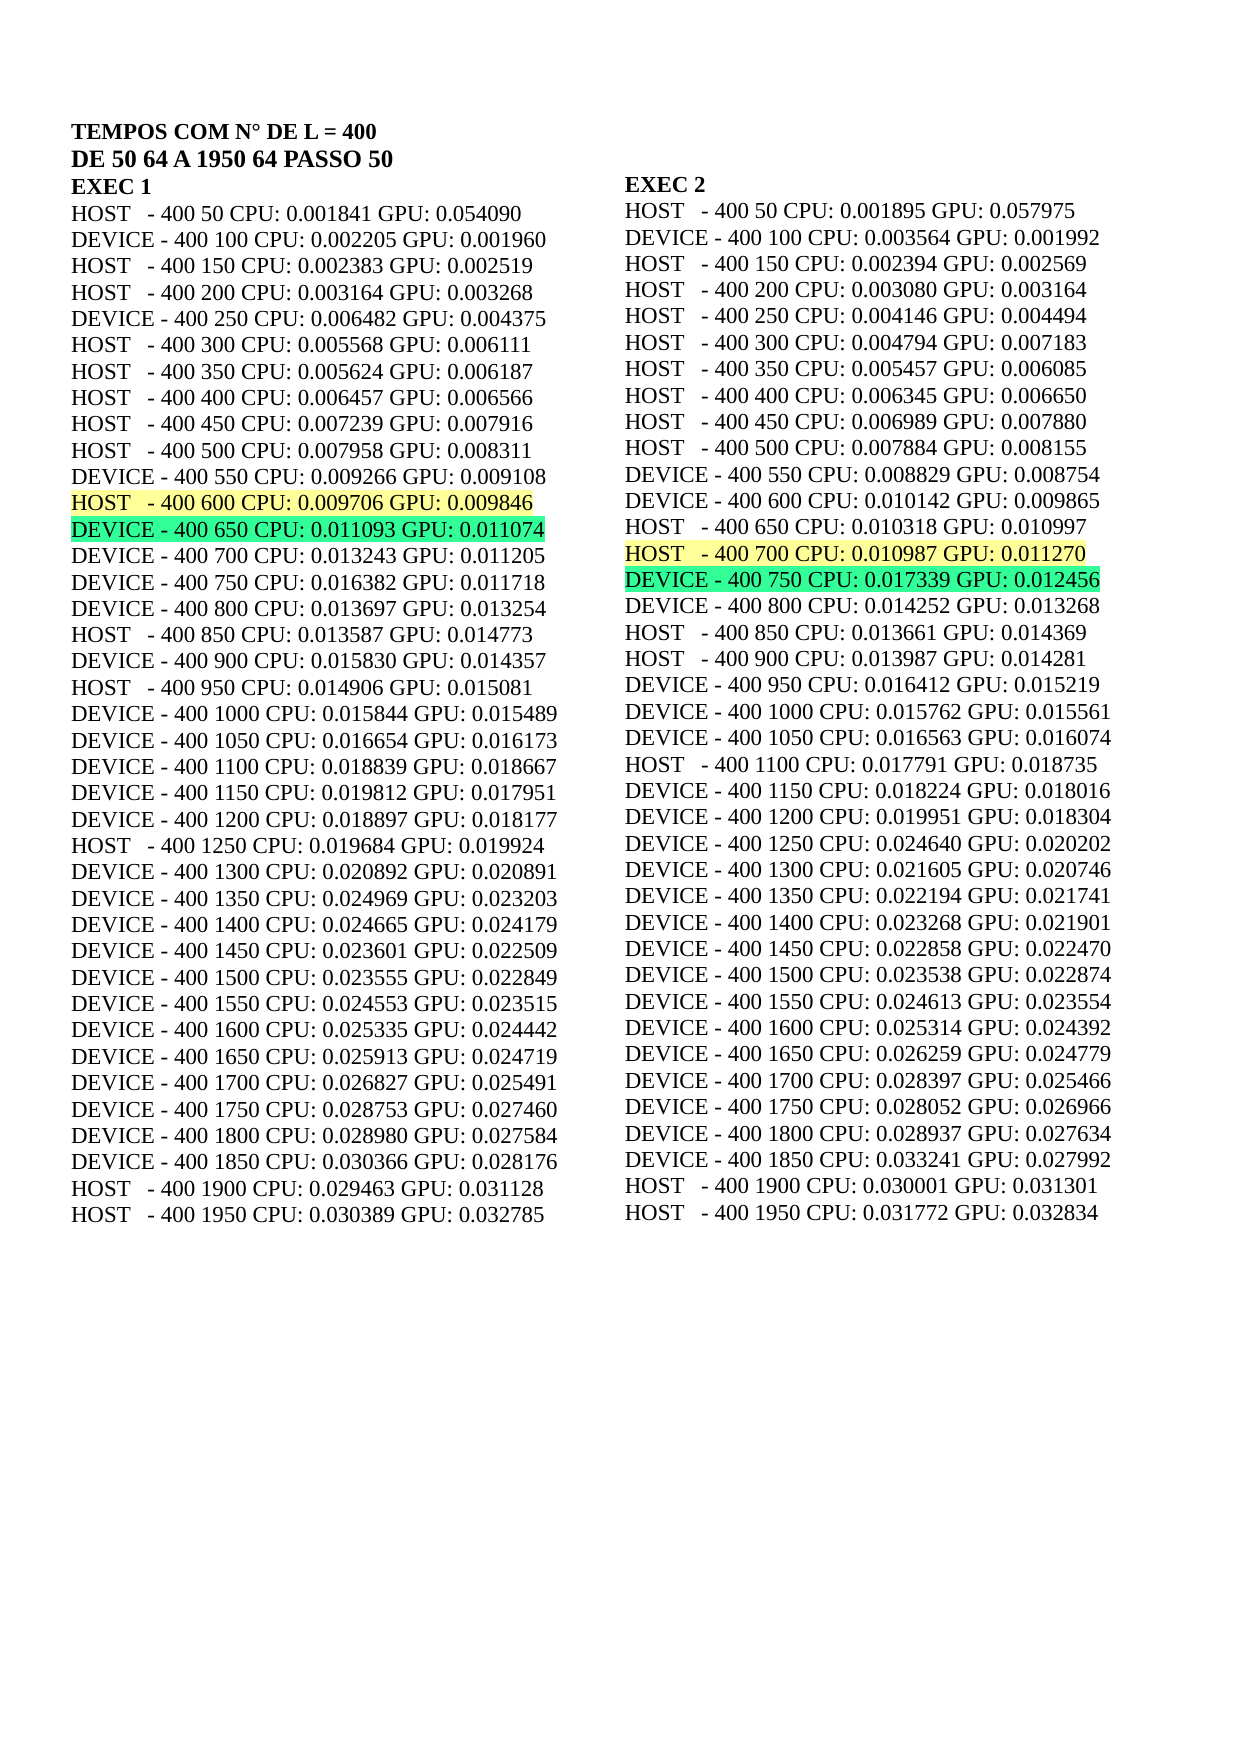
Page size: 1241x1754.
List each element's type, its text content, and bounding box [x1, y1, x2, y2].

text DEVICE - 400 1800 CPU: 0.028980 GPU: 0.027584 [71, 1122, 616, 1148]
text HOST - 400 50 CPU: 0.001841 GPU: 0.054090 [71, 199, 616, 226]
text DEVICE - 400 1450 CPU: 0.023601 GPU: 0.022509 [71, 937, 616, 964]
text DEVICE - 400 1350 CPU: 0.022194 GPU: 0.021741 [624, 882, 1169, 909]
text DEVICE - 400 1500 CPU: 0.023555 GPU: 0.022849 [71, 964, 616, 990]
text DEVICE - 400 1600 CPU: 0.025335 GPU: 0.024442 [71, 1017, 616, 1043]
text DEVICE - 400 1150 CPU: 0.019812 GPU: 0.017951 [71, 779, 616, 806]
text HOST - 400 350 CPU: 0.005457 GPU: 0.006085 [624, 355, 1169, 382]
text DEVICE - 400 1550 CPU: 0.024613 GPU: 0.023554 [624, 988, 1169, 1014]
text HOST - 400 900 CPU: 0.013987 GPU: 0.014281 [624, 645, 1169, 672]
text DEVICE - 400 1700 CPU: 0.026827 GPU: 0.025491 [71, 1069, 616, 1096]
text HOST - 400 400 CPU: 0.006457 GPU: 0.006566 [71, 384, 616, 410]
text HOST - 400 700 CPU: 0.010987 GPU: 0.011270 [624, 540, 1169, 566]
text DEVICE - 400 1050 CPU: 0.016563 GPU: 0.016074 [624, 724, 1169, 751]
text DEVICE - 400 1600 CPU: 0.025314 GPU: 0.024392 [624, 1014, 1169, 1041]
text HOST - 400 1950 CPU: 0.030389 GPU: 0.032785 [71, 1201, 616, 1227]
text HOST - 400 400 CPU: 0.006345 GPU: 0.006650 [624, 382, 1169, 408]
text DEVICE - 400 100 CPU: 0.002205 GPU: 0.001960 [71, 226, 616, 252]
text DEVICE - 400 700 CPU: 0.013243 GPU: 0.011205 [71, 542, 616, 568]
text DEVICE - 400 1350 CPU: 0.024969 GPU: 0.023203 [71, 885, 616, 911]
text HOST - 400 450 CPU: 0.006989 GPU: 0.007880 [624, 408, 1169, 434]
text HOST - 400 1900 CPU: 0.029463 GPU: 0.031128 [71, 1175, 616, 1201]
text DEVICE - 400 1100 CPU: 0.018839 GPU: 0.018667 [71, 753, 616, 779]
text DEVICE - 400 1300 CPU: 0.020892 GPU: 0.020891 [71, 858, 616, 885]
text DEVICE - 400 900 CPU: 0.015830 GPU: 0.014357 [71, 648, 616, 674]
text DEVICE - 400 1750 CPU: 0.028052 GPU: 0.026966 [624, 1093, 1169, 1119]
text DEVICE - 400 550 CPU: 0.008829 GPU: 0.008754 [624, 461, 1169, 487]
text DEVICE - 400 1750 CPU: 0.028753 GPU: 0.027460 [71, 1096, 616, 1122]
text DEVICE - 400 1300 CPU: 0.021605 GPU: 0.020746 [624, 856, 1169, 882]
text DEVICE - 400 1250 CPU: 0.024640 GPU: 0.020202 [624, 830, 1169, 856]
text HOST - 400 300 CPU: 0.005568 GPU: 0.006111 [71, 331, 616, 358]
text DEVICE - 400 250 CPU: 0.006482 GPU: 0.004375 [71, 305, 616, 331]
text DEVICE - 400 1200 CPU: 0.019951 GPU: 0.018304 [624, 803, 1169, 830]
text HOST - 400 1100 CPU: 0.017791 GPU: 0.018735 [624, 751, 1169, 777]
text HOST - 400 1900 CPU: 0.030001 GPU: 0.031301 [624, 1172, 1169, 1199]
text DEVICE - 400 1850 CPU: 0.030366 GPU: 0.028176 [71, 1148, 616, 1175]
text DEVICE - 400 100 CPU: 0.003564 GPU: 0.001992 [624, 223, 1169, 250]
text DEVICE - 400 1700 CPU: 0.028397 GPU: 0.025466 [624, 1067, 1169, 1093]
text DEVICE - 400 1800 CPU: 0.028937 GPU: 0.027634 [624, 1119, 1169, 1146]
text DEVICE - 400 550 CPU: 0.009266 GPU: 0.009108 [71, 463, 616, 489]
text DEVICE - 400 1000 CPU: 0.015844 GPU: 0.015489 [71, 700, 616, 727]
text DEVICE - 400 1400 CPU: 0.024665 GPU: 0.024179 [71, 911, 616, 937]
text HOST - 400 850 CPU: 0.013661 GPU: 0.014369 [624, 619, 1169, 645]
text DEVICE - 400 750 CPU: 0.017339 GPU: 0.012456 [624, 566, 1169, 592]
text EXEC 1 [71, 173, 616, 199]
text HOST - 400 350 CPU: 0.005624 GPU: 0.006187 [71, 358, 616, 384]
text DEVICE - 400 950 CPU: 0.016412 GPU: 0.015219 [624, 672, 1169, 698]
text HOST - 400 950 CPU: 0.014906 GPU: 0.015081 [71, 674, 616, 700]
text TEMPOS COM N° DE L = 400 [71, 118, 616, 144]
text HOST - 400 200 CPU: 0.003164 GPU: 0.003268 [71, 279, 616, 305]
text HOST - 400 200 CPU: 0.003080 GPU: 0.003164 [624, 276, 1169, 303]
text DEVICE - 400 1000 CPU: 0.015762 GPU: 0.015561 [624, 698, 1169, 724]
text DEVICE - 400 1850 CPU: 0.033241 GPU: 0.027992 [624, 1146, 1169, 1172]
text DEVICE - 400 800 CPU: 0.014252 GPU: 0.013268 [624, 592, 1169, 619]
text DEVICE - 400 1550 CPU: 0.024553 GPU: 0.023515 [71, 990, 616, 1017]
text DEVICE - 400 1650 CPU: 0.026259 GPU: 0.024779 [624, 1041, 1169, 1067]
text HOST - 400 1250 CPU: 0.019684 GPU: 0.019924 [71, 832, 616, 858]
text HOST - 400 500 CPU: 0.007884 GPU: 0.008155 [624, 434, 1169, 461]
text EXEC 2 [624, 171, 1169, 197]
text HOST - 400 450 CPU: 0.007239 GPU: 0.007916 [71, 410, 616, 437]
text DEVICE - 400 750 CPU: 0.016382 GPU: 0.011718 [71, 568, 616, 595]
text HOST - 400 650 CPU: 0.010318 GPU: 0.010997 [624, 513, 1169, 540]
text DE 50 64 A 1950 64 PASSO 50 [71, 144, 616, 173]
text DEVICE - 400 600 CPU: 0.010142 GPU: 0.009865 [624, 487, 1169, 513]
text HOST - 400 500 CPU: 0.007958 GPU: 0.008311 [71, 437, 616, 463]
text DEVICE - 400 650 CPU: 0.011093 GPU: 0.011074 [71, 516, 616, 542]
text DEVICE - 400 800 CPU: 0.013697 GPU: 0.013254 [71, 595, 616, 621]
text HOST - 400 1950 CPU: 0.031772 GPU: 0.032834 [624, 1199, 1169, 1225]
text DEVICE - 400 1400 CPU: 0.023268 GPU: 0.021901 [624, 909, 1169, 935]
text HOST - 400 850 CPU: 0.013587 GPU: 0.014773 [71, 621, 616, 648]
text DEVICE - 400 1150 CPU: 0.018224 GPU: 0.018016 [624, 777, 1169, 803]
text DEVICE - 400 1050 CPU: 0.016654 GPU: 0.016173 [71, 727, 616, 753]
text HOST - 400 250 CPU: 0.004146 GPU: 0.004494 [624, 303, 1169, 329]
text DEVICE - 400 1450 CPU: 0.022858 GPU: 0.022470 [624, 935, 1169, 961]
text DEVICE - 400 1500 CPU: 0.023538 GPU: 0.022874 [624, 961, 1169, 988]
text DEVICE - 400 1200 CPU: 0.018897 GPU: 0.018177 [71, 806, 616, 832]
text HOST - 400 150 CPU: 0.002383 GPU: 0.002519 [71, 252, 616, 279]
text DEVICE - 400 1650 CPU: 0.025913 GPU: 0.024719 [71, 1043, 616, 1069]
text HOST - 400 300 CPU: 0.004794 GPU: 0.007183 [624, 329, 1169, 355]
text HOST - 400 50 CPU: 0.001895 GPU: 0.057975 [624, 197, 1169, 223]
text HOST - 400 150 CPU: 0.002394 GPU: 0.002569 [624, 250, 1169, 276]
text HOST - 400 600 CPU: 0.009706 GPU: 0.009846 [71, 489, 616, 516]
